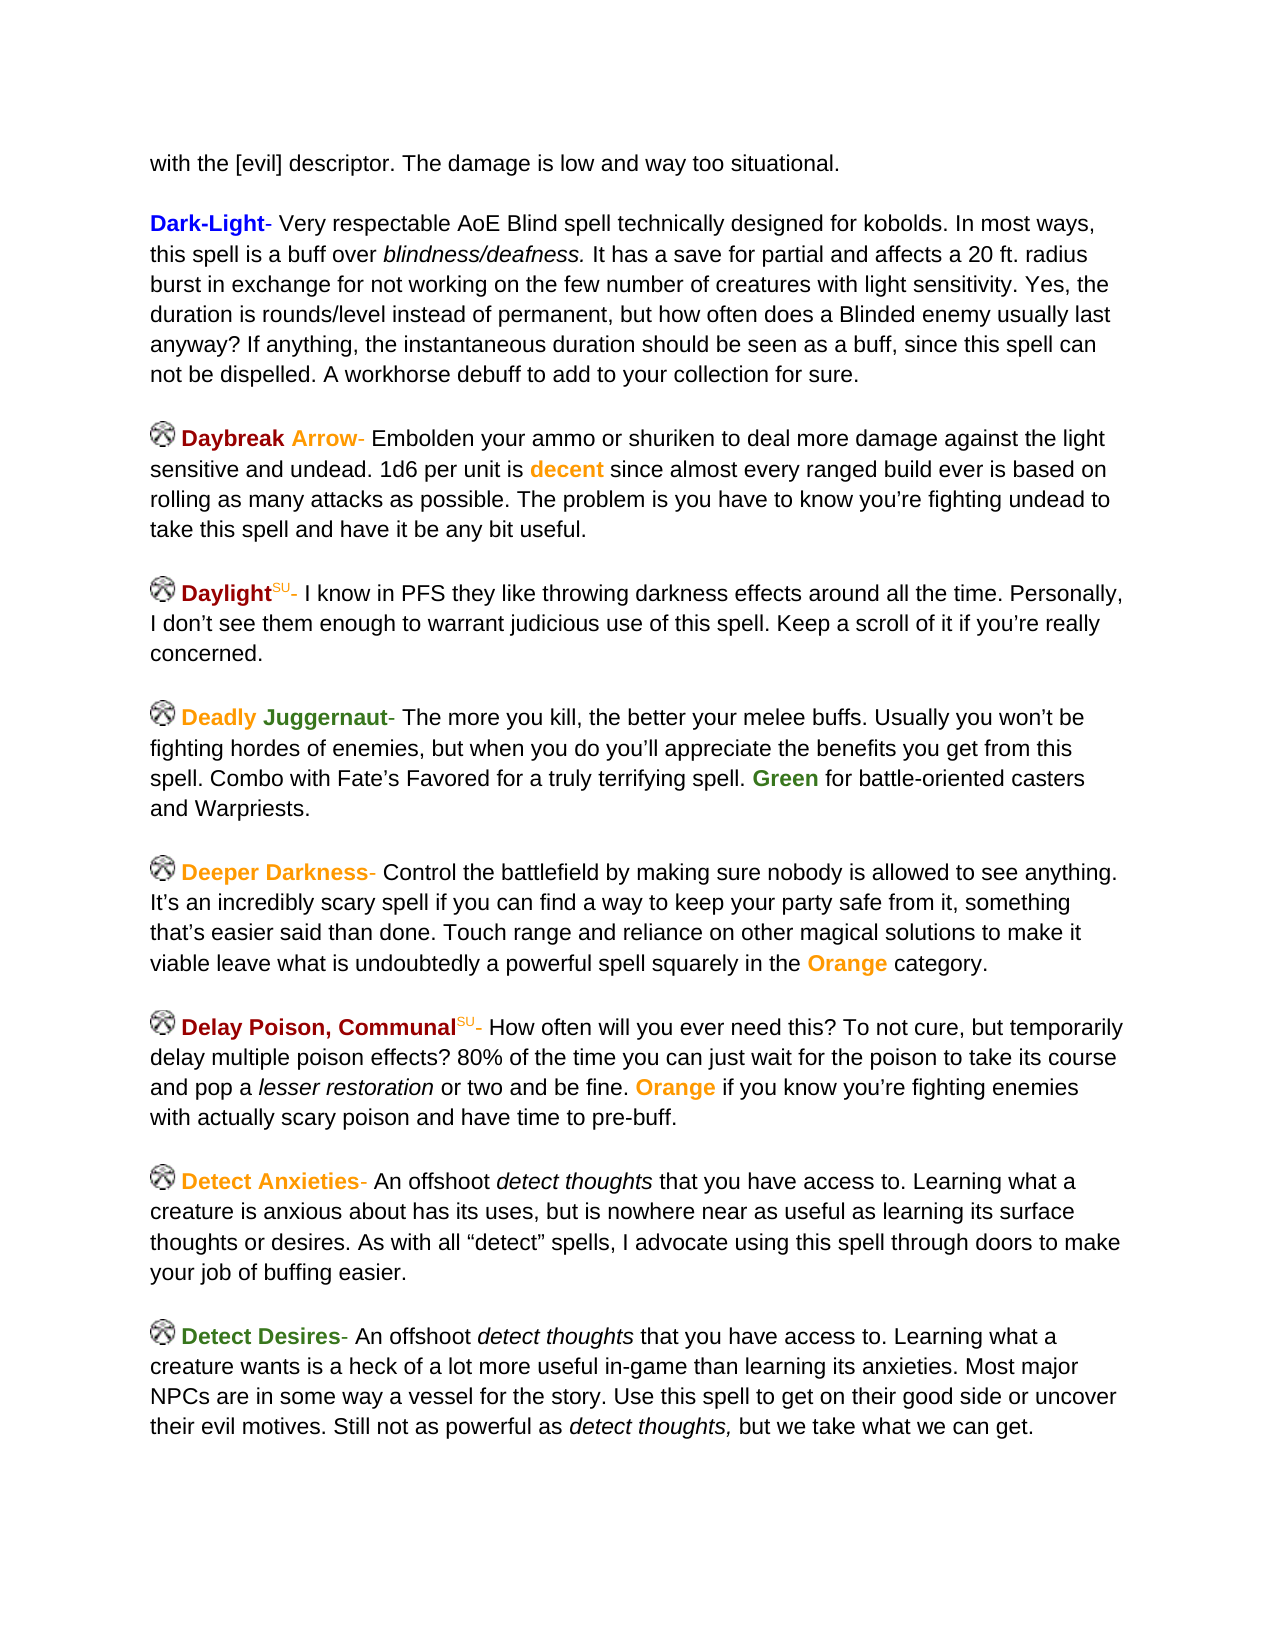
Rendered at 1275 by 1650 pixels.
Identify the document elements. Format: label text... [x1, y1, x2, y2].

text Dark-Light- Very respectable AoE Blind spell technically designed for kobolds. In most ways, this spell is a buff over blindness/deafness. It has a save for partial and affects a 20 ft. radius burst in exchange for not working on the few number of creatures with light sensitivity. Yes, the duration is rounds/level instead of permanent, but how often does a Blinded enemy usually last anyway? If anything, the instantaneous duration should be seen as a buff, since this spell can not be dispelled. A workhorse debuff to add to your collection for sure. [150, 210, 1125, 388]
text Deadly Juggernaut- The more you kill, the better your melee buffs. Usually you won’t be fighting hordes of enemies, but when you do you’ll appreciate the benefits you get from this spell. Combo with Fate’s Favored for a truly terrifying spell. Green for battle-oriented casters and Warpriests. [150, 701, 1125, 821]
picture [150, 421, 175, 447]
text Detect Desires- An offshoot detect thoughts that you have access to. Learning what a creature wants is a heck of a lot more useful in-game than learning its anxieties. Most major NPCs are in some way a vessel for the story. Use this spell to get on their good side or uncover their evil motives. Still not as powerful as detect thoughts, but we take what we can get. [150, 1319, 1125, 1440]
text Detect Anxieties- An offshoot detect thoughts that you have access to. Learning what a creature is anxious about has its uses, but is nowhere near as useful as learning its surface thoughts or desires. As with all “detect” spells, I advocate using this spell through doors to make your job of buffing easier. [150, 1164, 1125, 1285]
text with the [evil] descriptor. The damage is low and way too situational. [150, 150, 1125, 176]
text Delay Poison, CommunalSU- How often will you ever need this? To not cure, but temporarily delay multiple poison effects? 80% of the time you can just wait for the poison to take its course and pop a lesser restoration or two and be fine. Orange if you know you’re fighting enemies with actually scary poison and have time to pre-buff. [150, 1010, 1125, 1131]
picture [150, 576, 175, 602]
text DaylightSU- I know in PFS they like throwing darkness effects around all the time. Personally, I don’t see them enough to warrant judicious use of this spell. Keep a scroll of it if you’re really concerned. [150, 576, 1125, 667]
text Deeper Darkness- Control the battlefield by making sure nobody is allowed to see anything. It’s an incredibly scary spell if you can find a way to keep your party safe from it, something that’s easier said than done. Touch range and reliance on other magical solutions to make it viable leave what is undoubtedly a powerful spell squarely in the Orange category. [150, 855, 1125, 976]
text Daybreak Arrow- Embolden your ammo or shuriken to deal more damage against the light sensitive and undead. 1d6 per unit is decent since almost every ranged build ever is based on rolling as many attacks as possible. The problem is you have to know you’re fighting undead to take this spell and have it be any bit useful. [150, 422, 1125, 542]
picture [150, 855, 175, 881]
picture [150, 700, 175, 726]
picture [150, 1164, 175, 1190]
picture [150, 1319, 175, 1345]
picture [150, 1010, 175, 1035]
